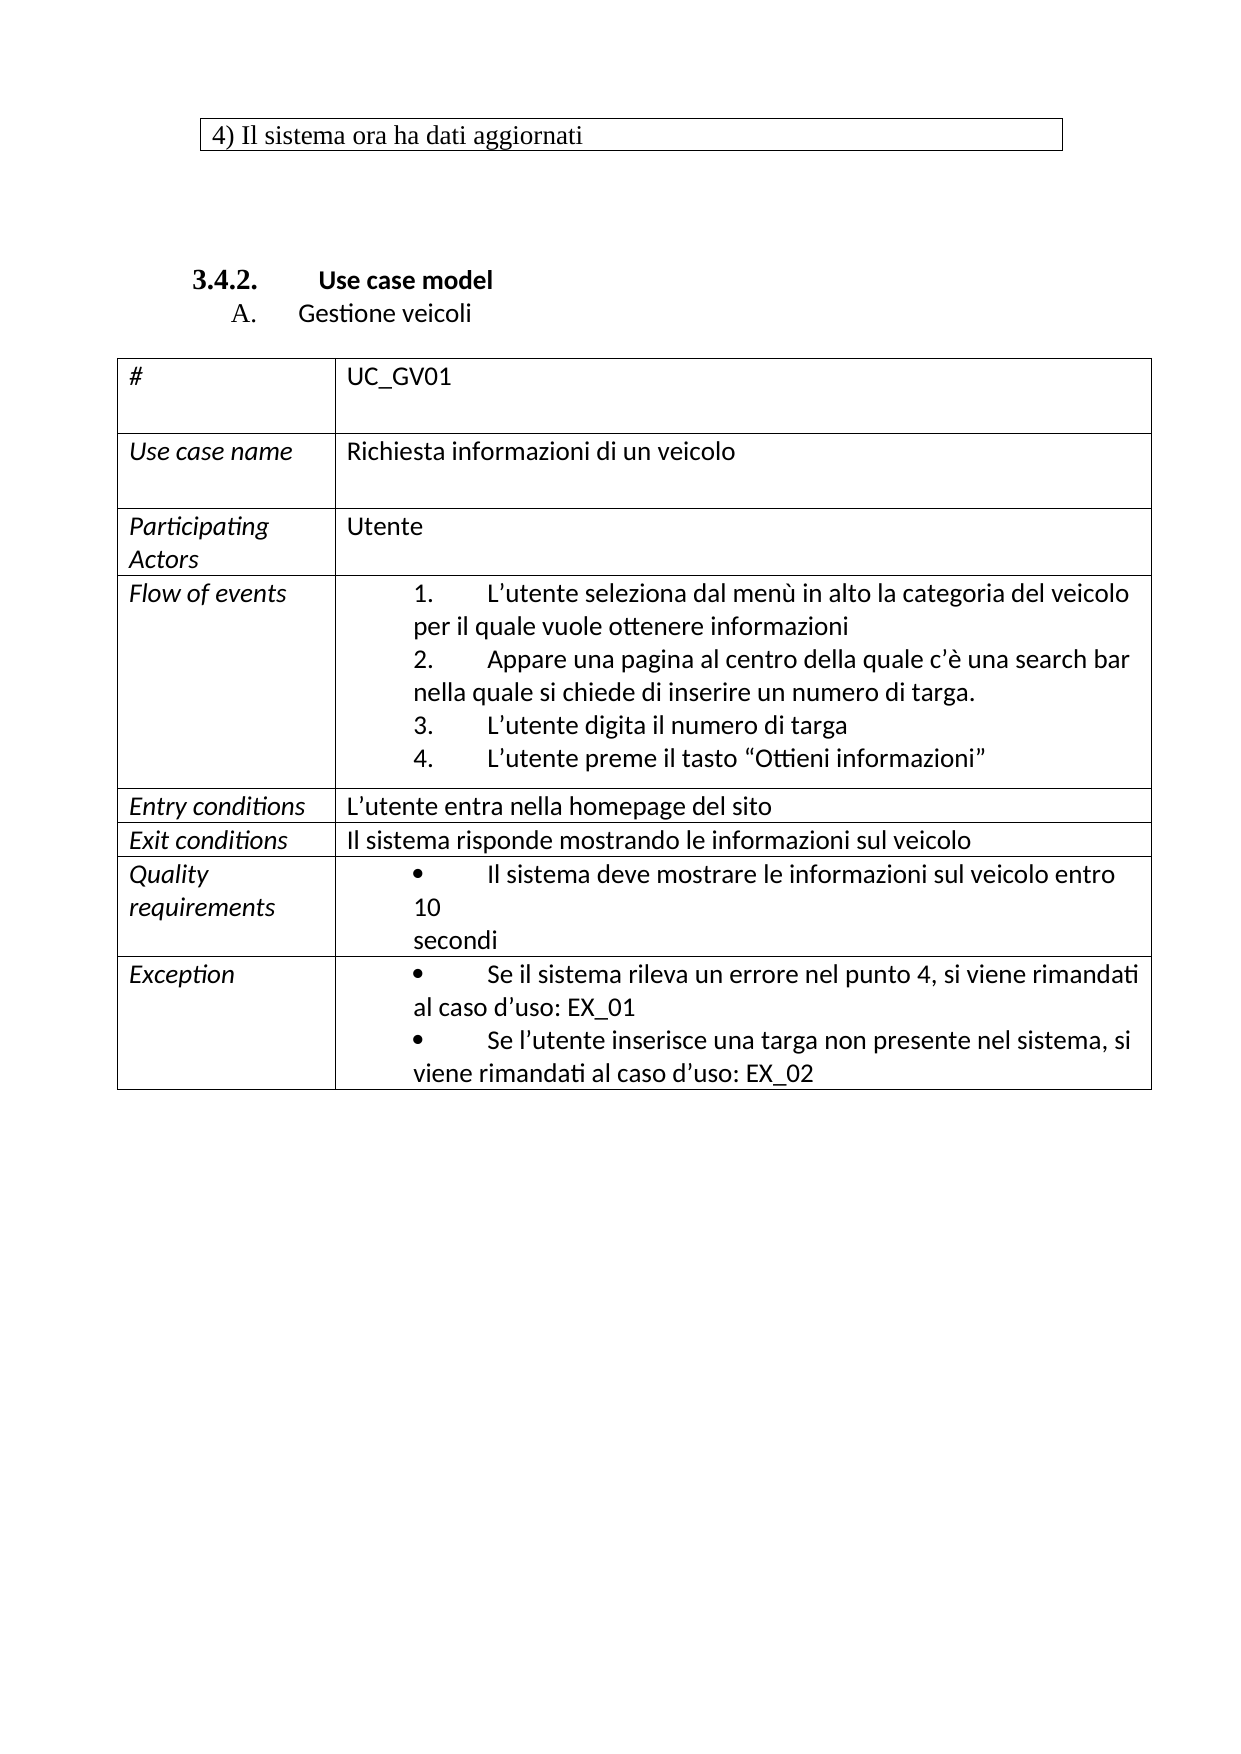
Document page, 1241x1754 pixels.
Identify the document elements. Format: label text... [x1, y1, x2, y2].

table_cell Richiesta informazioni di un veicolo [336, 434, 1151, 508]
table_cell Flow of events [118, 576, 335, 788]
table_cell Se il sistema rileva un errore nel punto 4, si viene rimandati al caso d’uso: EX_01 Se l’utente inserisce una targa non presente nel sistema, si viene rimandati al caso d’uso: EX_02 [336, 957, 1151, 1089]
table_cell Use case name [118, 434, 335, 508]
table_cell Il sistema risponde mostrando le informazioni sul veicolo [336, 823, 1151, 856]
table_header UC_GV01 [336, 359, 1151, 433]
table_cell L’utente entra nella homepage del sito [336, 789, 1151, 822]
table_cell Entry conditions [118, 789, 335, 822]
list Gestione veicoli [231, 296, 1137, 358]
table_cell Utente [336, 509, 1151, 575]
list Use case model [192, 262, 1137, 296]
table_cell Exit conditions [118, 823, 335, 856]
table_cell 4) Il sistema ora ha dati aggiornati [201, 119, 1062, 150]
table_cell Exception [118, 957, 335, 1089]
table_header # [118, 359, 335, 433]
table_cell L’utente seleziona dal menù in alto la categoria del veicolo per il quale vuole ottenere informazioni Appare una pagina al centro della quale c’è una search bar nella quale si chiede di inserire un numero di targa. L’utente digita il numero di targa L’utente preme il tasto “Ottieni informazioni” [336, 576, 1151, 788]
table_cell Il sistema deve mostrare le informazioni sul veicolo entro 10 secondi [336, 857, 1151, 956]
table_cell Participating Actors [118, 509, 335, 575]
table_cell Quality requirementsuq [118, 857, 335, 956]
